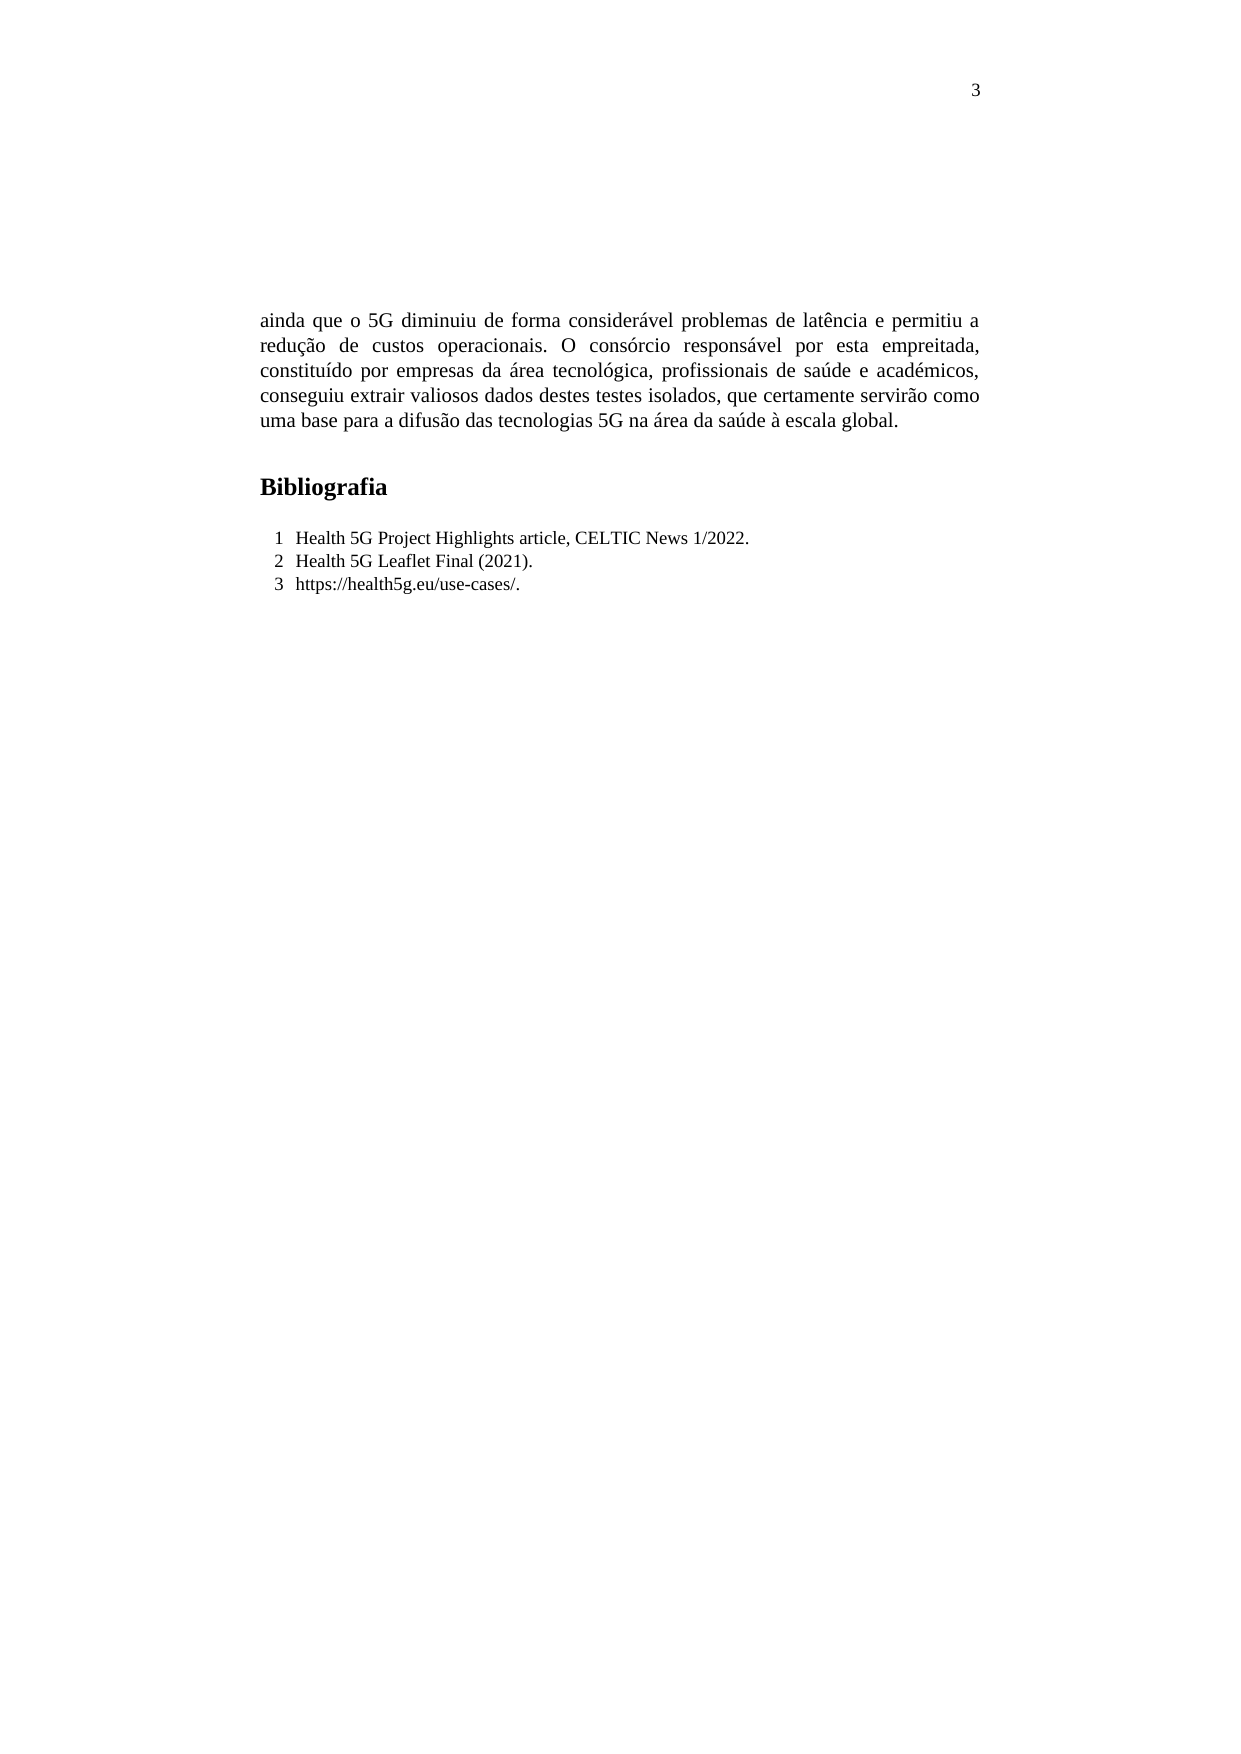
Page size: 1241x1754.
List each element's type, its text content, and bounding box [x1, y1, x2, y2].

list Health 5G Project Highlights article, CELTIC News 1/2022. [283, 526, 980, 549]
list https://health5g.eu/use-cases/. [283, 572, 980, 594]
text ainda que o 5G diminuiu de forma considerável problemas de latência e permitiu a redução de custos operacionais. O consórcio responsável por esta empreitada, constituído por empresas da área tecnológica, profissionais de saúde e académicos, conseguiu extrair valiosos dados destes testes isolados, que certamente servirão como uma base para a difusão das tecnologias 5G na área da saúde à escala global. [260, 307, 980, 432]
subtitle Bibliografia [260, 469, 980, 501]
list Health 5G Leaflet Final (2021). [283, 549, 980, 572]
